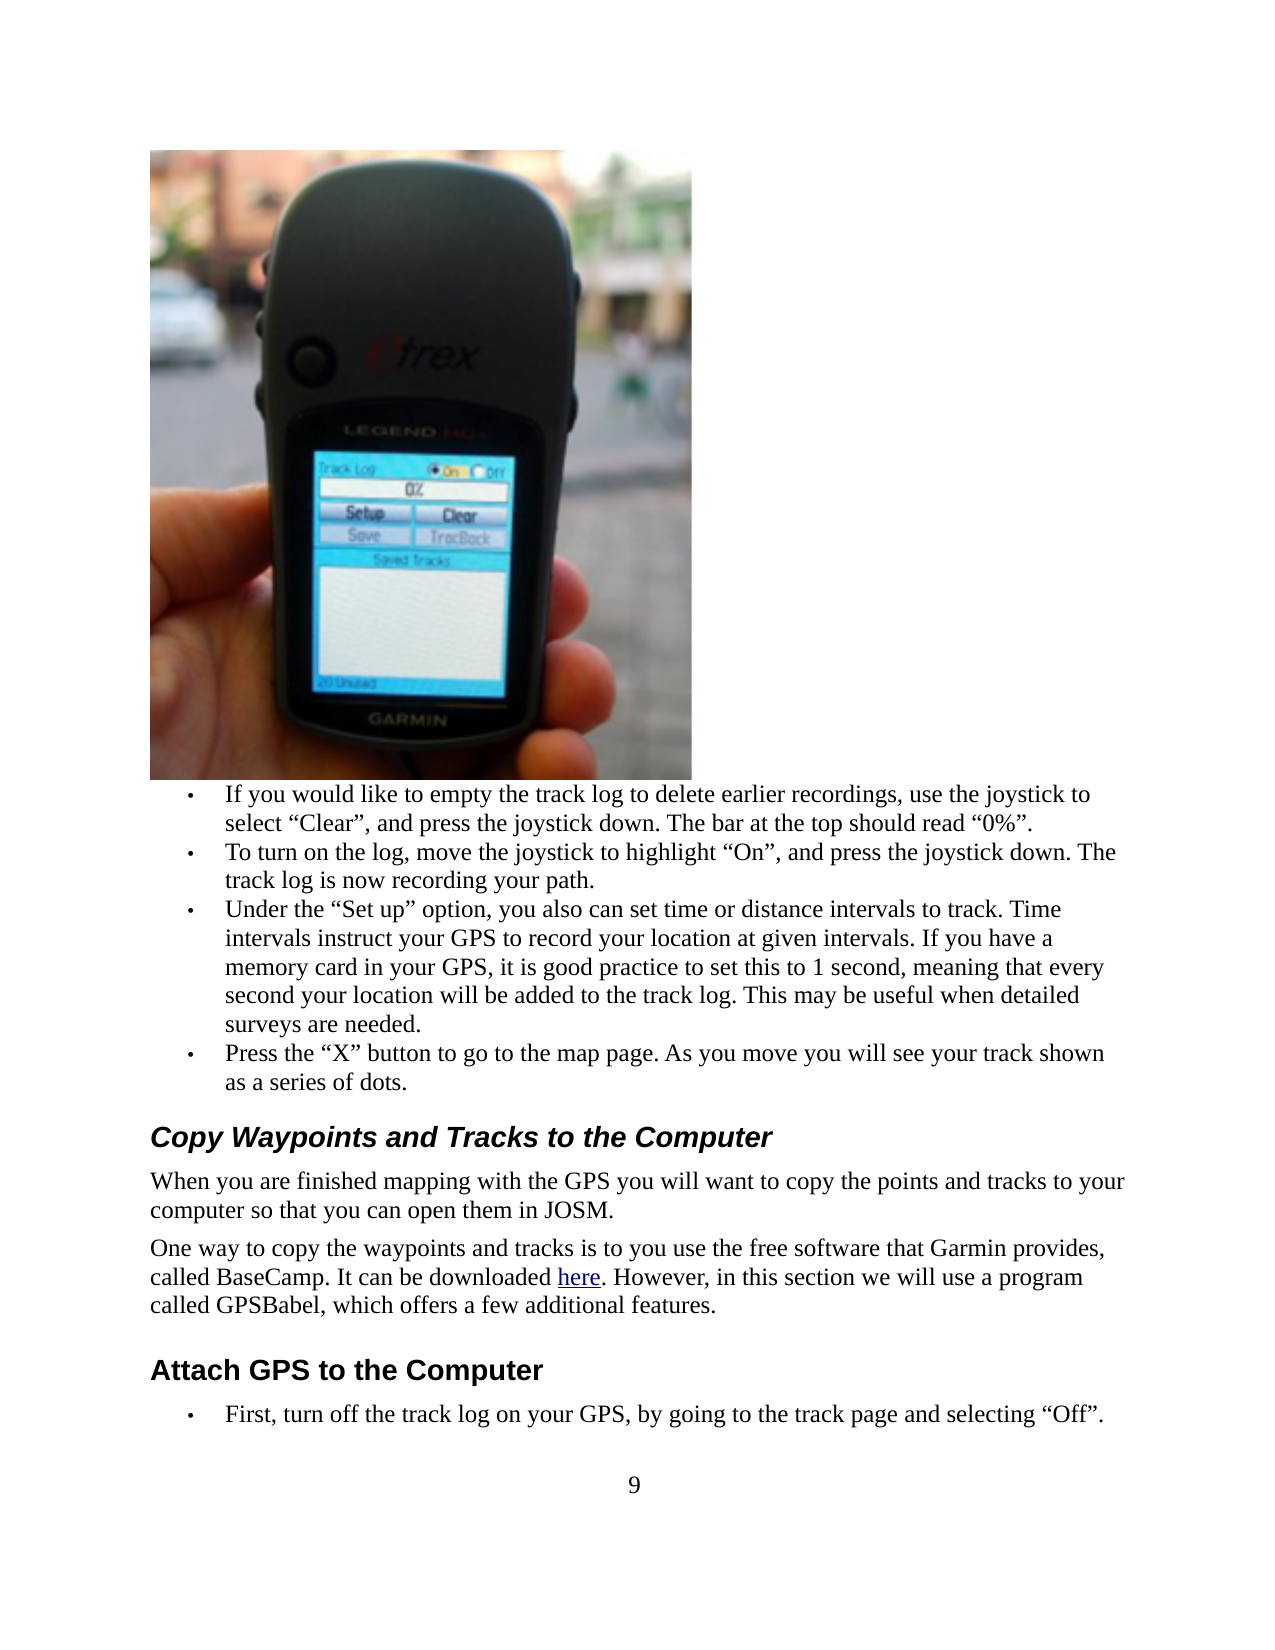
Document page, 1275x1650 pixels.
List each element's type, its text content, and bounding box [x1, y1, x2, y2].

list If you would like to empty the track log to delete earlier recordings, use the joystick to select “Clear”, and press the joystick down. The bar at the top should read “0%”. [187, 779, 1125, 837]
list First, turn off the track log on your GPS, by going to the track page and selecting “Off”. [187, 1399, 1125, 1428]
list Press the “X” button to go to the map page. As you move you will see your track shown as a series of dots. [187, 1038, 1125, 1095]
subtitle Attach GPS to the Computer [150, 1353, 1125, 1387]
list Under the “Set up” option, you also can set time or distance intervals to track. Time intervals instruct your GPS to record your location at given intervals. If you have a memory card in your GPS, it is good practice to set this to 1 second, meaning that every second your location will be added to the track log. This may be useful when detailed surveys are needed. [187, 894, 1125, 1038]
subtitle Copy Waypoints and Tracks to the Computer [150, 1120, 1125, 1154]
list To turn on the log, move the joystick to highlight “On”, and press the joystick down. The track log is now recording your path. [187, 837, 1125, 894]
picture [150, 150, 692, 780]
text One way to copy the waypoints and tracks is to you use the free software that Garmin provides, called BaseCamp. It can be downloaded here. However, in this section we will use a program called GPSBabel, which offers a few additional features. [150, 1233, 1125, 1319]
text When you are finished mapping with the GPS you will want to copy the points and tracks to your computer so that you can open them in JOSM. [150, 1166, 1125, 1224]
